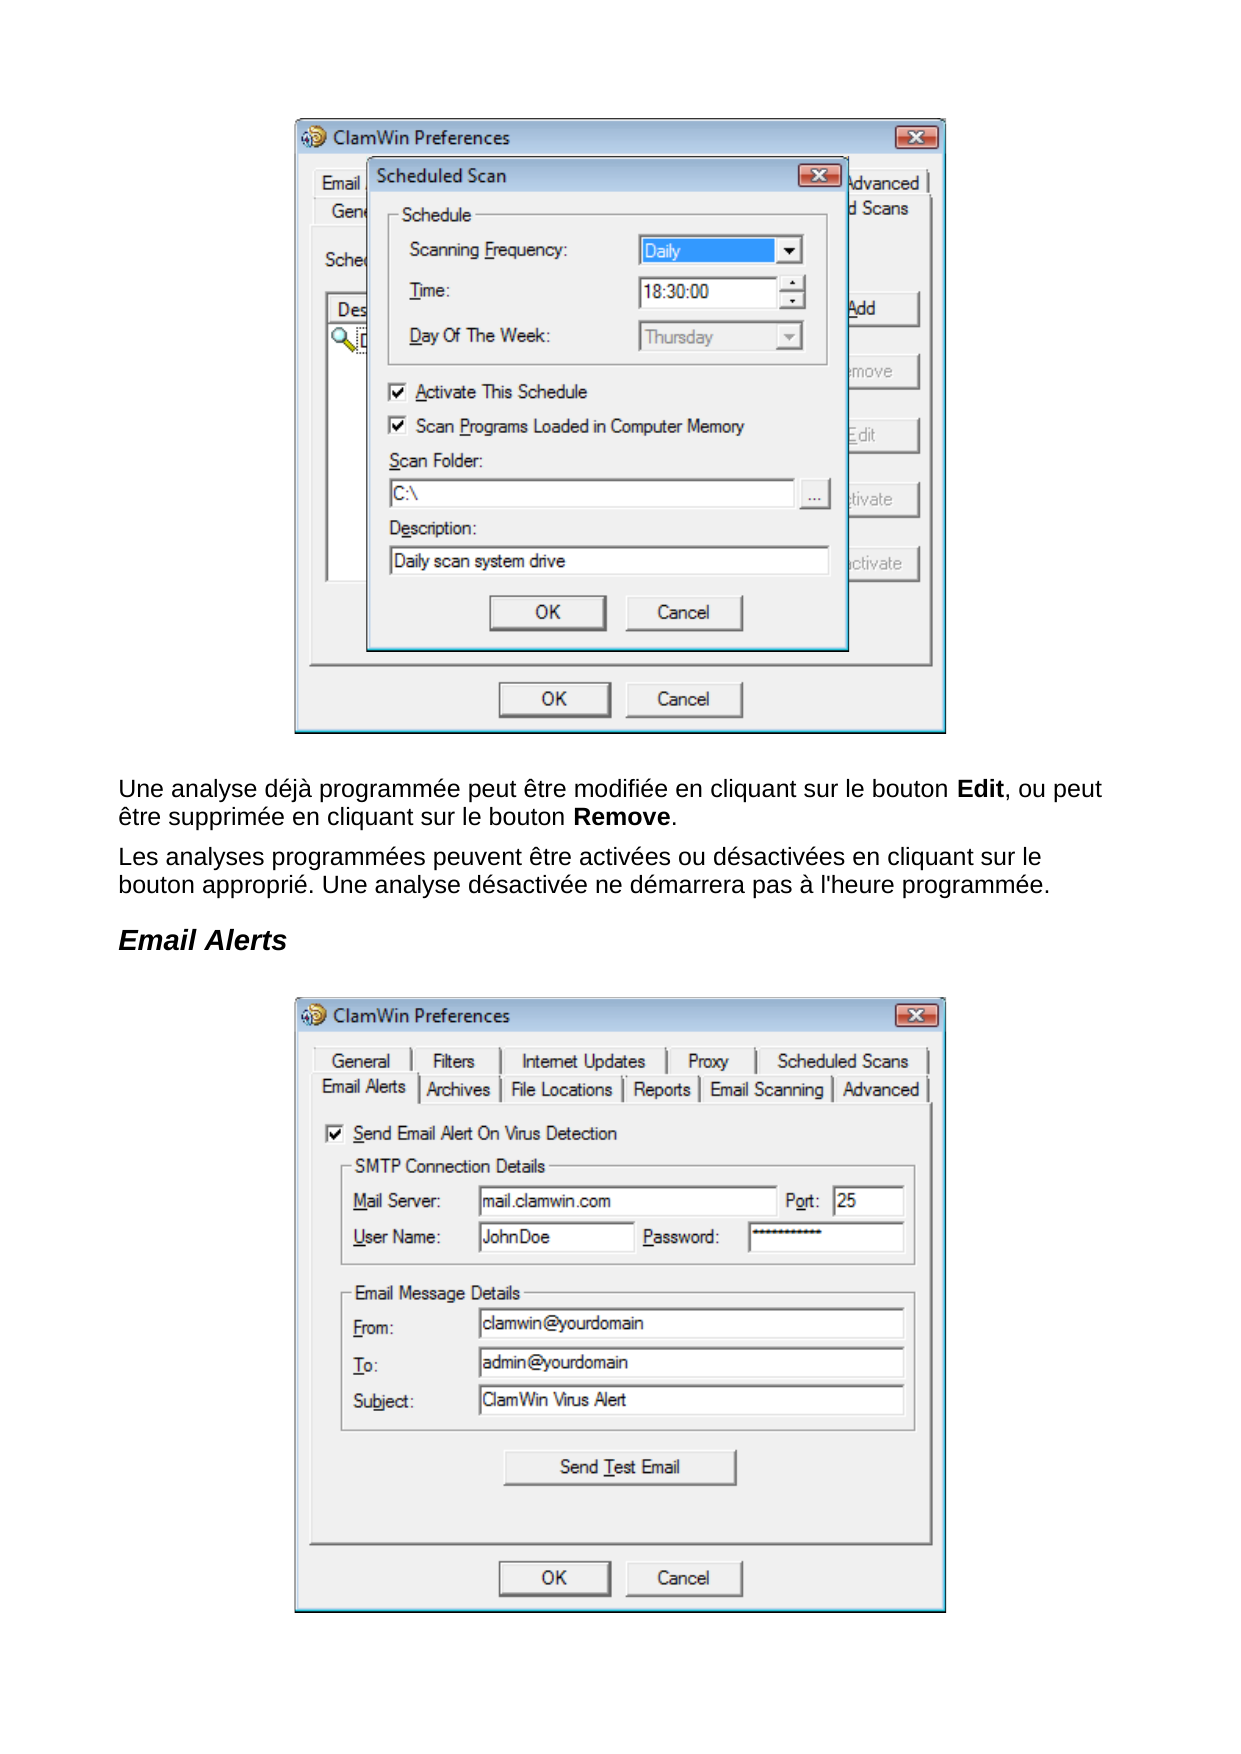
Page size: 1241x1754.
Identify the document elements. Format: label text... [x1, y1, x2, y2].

picture [294, 997, 947, 1613]
subtitle Email Alerts [118, 924, 1122, 957]
text Les analyses programmées peuvent être activées ou désactivées en cliquant sur le bouton approprié. Une analyse désactivée ne démarrera pas à l'heure programmée. [118, 843, 1122, 899]
text Une analyse déjà programmée peut être modifiée en cliquant sur le bouton Edit, ou peut être supprimée en cliquant sur le bouton Remove. [118, 774, 1122, 830]
picture [294, 118, 947, 734]
